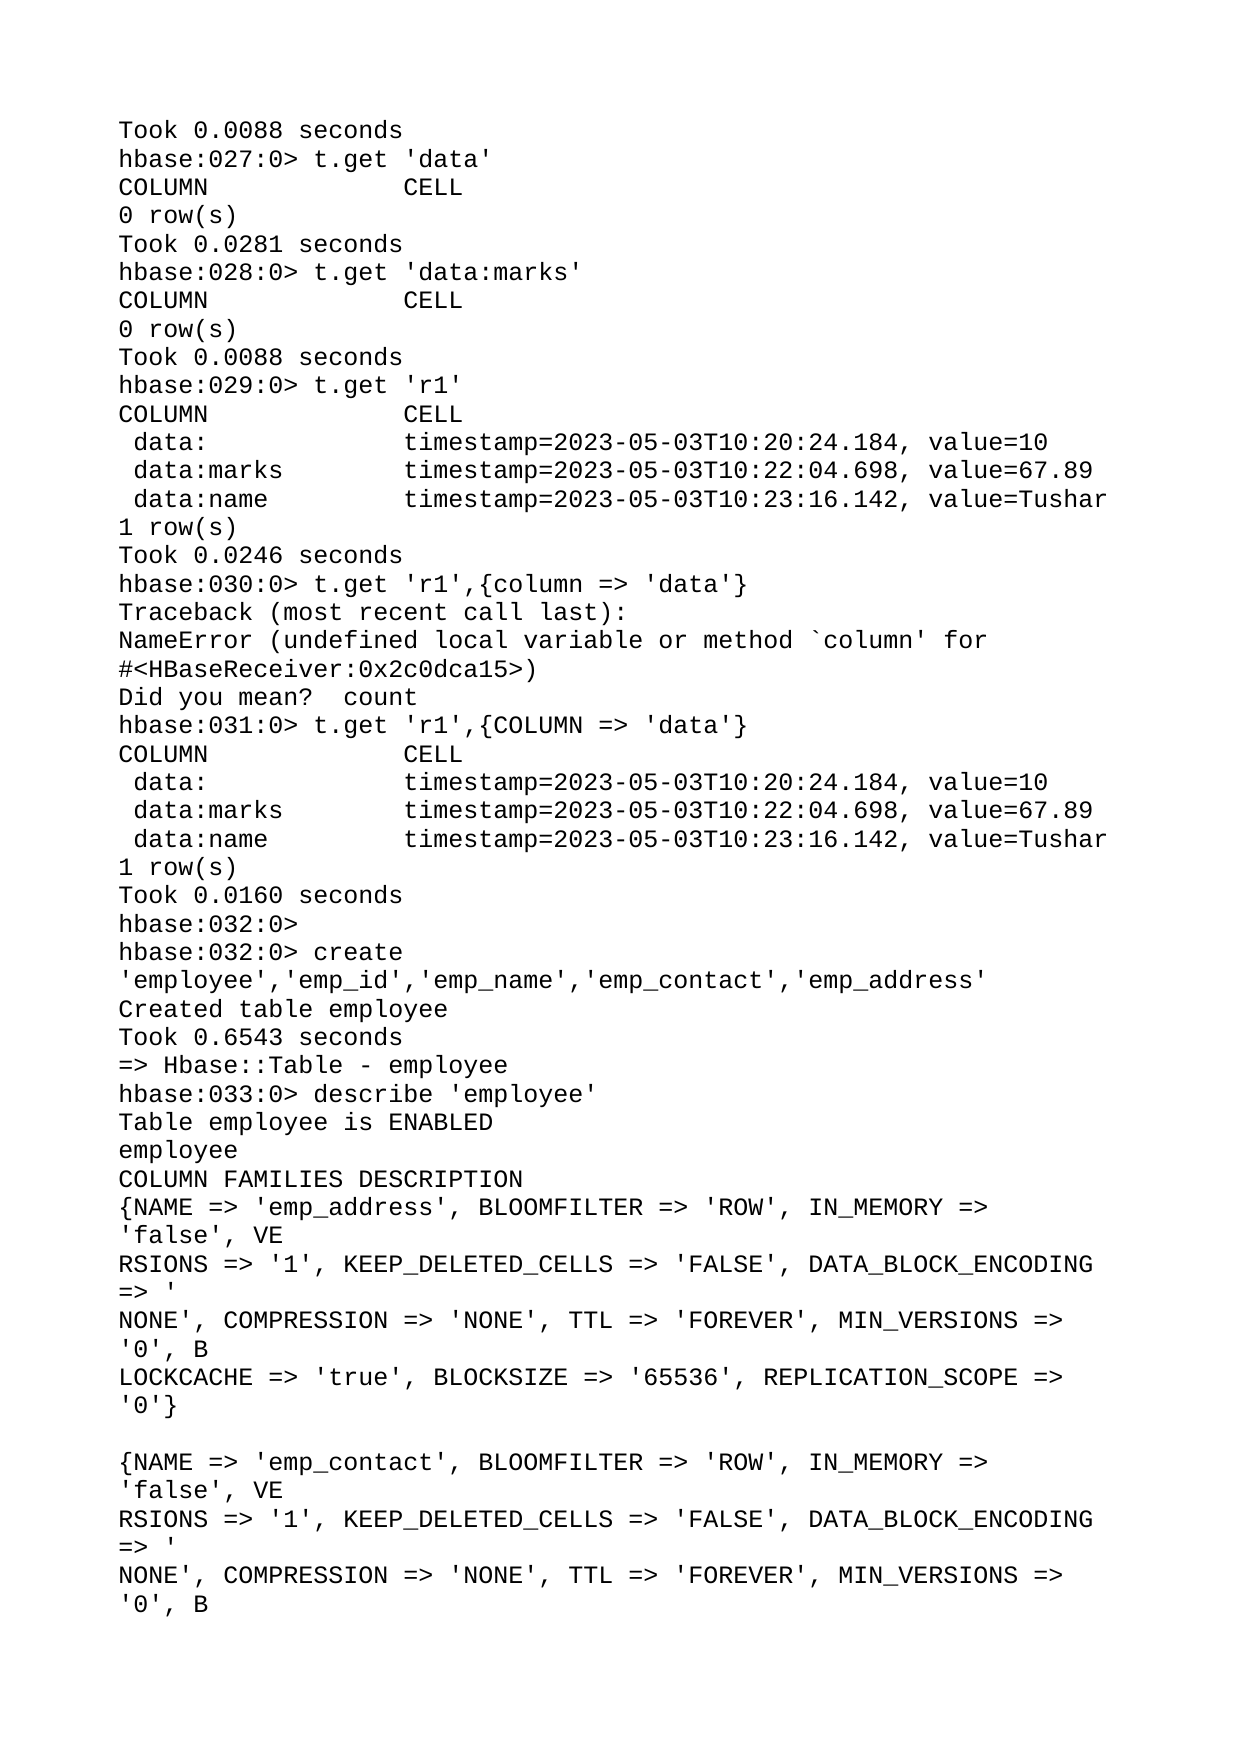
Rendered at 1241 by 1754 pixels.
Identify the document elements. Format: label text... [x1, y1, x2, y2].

text Table employee is ENABLED [118, 1110, 1122, 1138]
text COLUMN CELL [118, 288, 1122, 316]
text Took 0.0160 seconds hbase:032:0> [118, 883, 1122, 940]
text hbase:033:0> describe 'employee' [118, 1081, 1122, 1110]
text data:name timestamp=2023-05-03T10:23:16.142, value=Tushar [118, 486, 1122, 515]
text 0 row(s) [118, 203, 1122, 231]
text Took 0.6543 seconds [118, 1025, 1122, 1053]
text RSIONS => '1', KEEP_DELETED_CELLS => 'FALSE', DATA_BLOCK_ENCODING => ' [118, 1506, 1122, 1563]
text Traceback (most recent call last): [118, 600, 1122, 628]
text hbase:032:0> create 'employee','emp_id','emp_name','emp_contact','emp_address' [118, 940, 1122, 996]
text RSIONS => '1', KEEP_DELETED_CELLS => 'FALSE', DATA_BLOCK_ENCODING => ' [118, 1251, 1122, 1308]
text 0 row(s) [118, 316, 1122, 345]
text NONE', COMPRESSION => 'NONE', TTL => 'FOREVER', MIN_VERSIONS => '0', B [118, 1308, 1122, 1365]
text Took 0.0088 seconds hbase:029:0> t.get 'r1' [118, 345, 1122, 401]
text Took 0.0246 seconds hbase:030:0> t.get 'r1',{column => 'data'} [118, 543, 1122, 600]
text COLUMN CELL [118, 175, 1122, 203]
text data:marks timestamp=2023-05-03T10:22:04.698, value=67.89 [118, 458, 1122, 486]
text LOCKCACHE => 'true', BLOCKSIZE => '65536', REPLICATION_SCOPE => '0'} [118, 1365, 1122, 1421]
text 1 row(s) [118, 515, 1122, 543]
text Took 0.0088 seconds hbase:027:0> t.get 'data' [118, 118, 1122, 175]
text COLUMN CELL [118, 741, 1122, 770]
text employee [118, 1138, 1122, 1166]
text hbase:031:0> t.get 'r1',{COLUMN => 'data'} [118, 713, 1122, 741]
text data: timestamp=2023-05-03T10:20:24.184, value=10 [118, 430, 1122, 458]
text Created table employee [118, 996, 1122, 1025]
text {NAME => 'emp_contact', BLOOMFILTER => 'ROW', IN_MEMORY => 'false', VE [118, 1450, 1122, 1506]
text => Hbase::Table - employee [118, 1053, 1122, 1081]
text 1 row(s) [118, 855, 1122, 883]
text data: timestamp=2023-05-03T10:20:24.184, value=10 [118, 770, 1122, 798]
text NONE', COMPRESSION => 'NONE', TTL => 'FOREVER', MIN_VERSIONS => '0', B [118, 1563, 1122, 1620]
text data:name timestamp=2023-05-03T10:23:16.142, value=Tushar [118, 826, 1122, 855]
text NameError (undefined local variable or method `column' for #<HBaseReceiver:0x2c0dca15>) [118, 628, 1122, 685]
text data:marks timestamp=2023-05-03T10:22:04.698, value=67.89 [118, 798, 1122, 826]
text {NAME => 'emp_address', BLOOMFILTER => 'ROW', IN_MEMORY => 'false', VE [118, 1195, 1122, 1251]
text Took 0.0281 seconds hbase:028:0> t.get 'data:marks' [118, 231, 1122, 288]
text COLUMN CELL [118, 401, 1122, 430]
text Did you mean? count [118, 685, 1122, 713]
text COLUMN FAMILIES DESCRIPTION [118, 1166, 1122, 1195]
